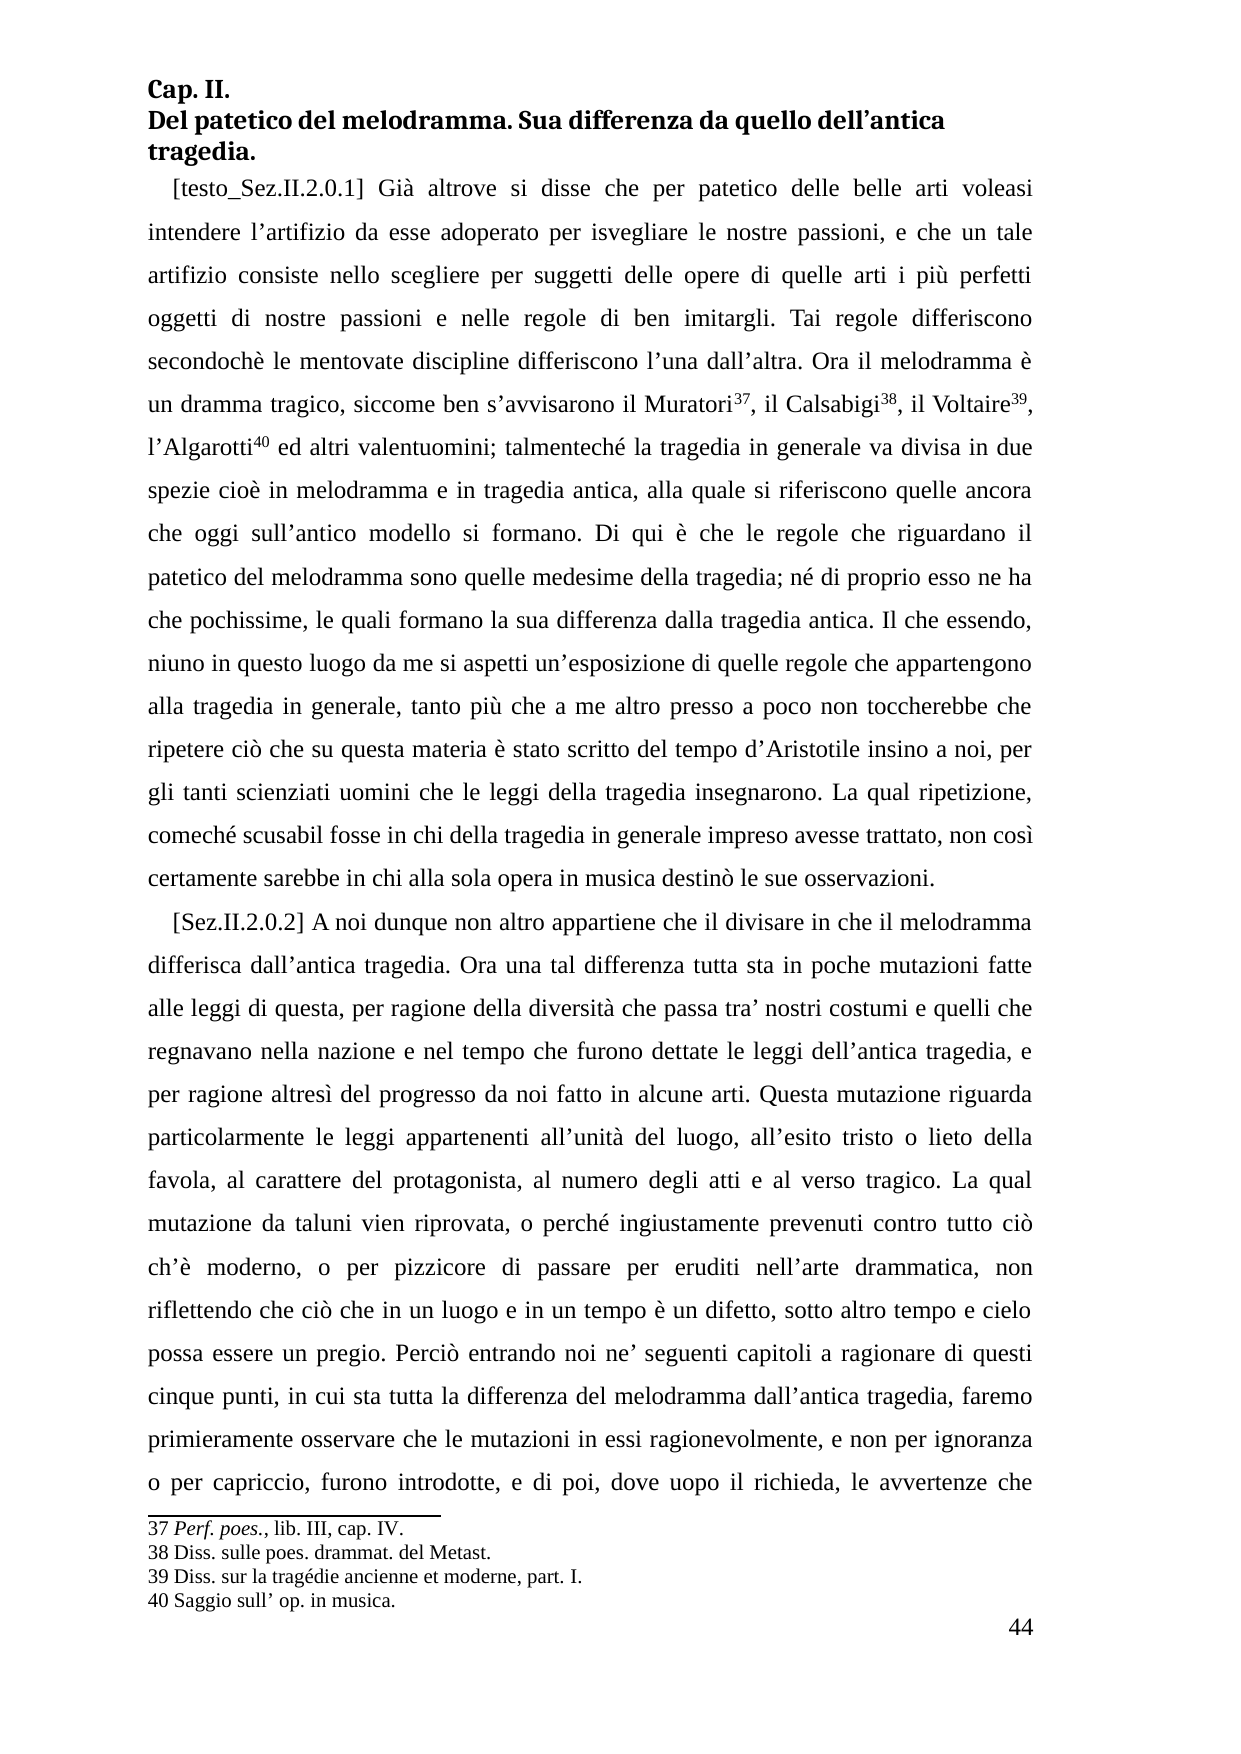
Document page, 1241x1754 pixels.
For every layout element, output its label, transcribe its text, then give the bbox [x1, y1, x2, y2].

text Diss. sur la tragédie ancienne et moderne, part. I. [148, 1564, 1033, 1588]
text [testo_Sez.II.2.0.1] Già altrove si disse che per patetico delle belle arti voleasi intendere l’artifizio da esse adoperato per isvegliare le nostre passioni, e che un tale artifizio consiste nello scegliere per suggetti delle opere di quelle arti i più perfetti oggetti di nostre passioni e nelle regole di ben imitargli. Tai regole differiscono secondochè le mentovate discipline differiscono l’una dall’altra. Ora il melodramma è un dramma tragico, siccome ben s’avvisarono il Muratori, il Calsabigi, il Voltaire, l’Algarotti ed altri valentuomini; talmenteché la tragedia in generale va divisa in due spezie cioè in melodramma e in tragedia antica, alla quale si riferiscono quelle ancora che oggi sull’antico modello si formano. Di qui è che le regole che riguardano il patetico del melodramma sono quelle medesime della tragedia; né di proprio esso ne ha che pochissime, le quali formano la sua differenza dalla tragedia antica. Il che essendo, niuno in questo luogo da me si aspetti un’esposizione di quelle regole che appartengono alla tragedia in generale, tanto più che a me altro presso a poco non toccherebbe che ripetere ciò che su questa materia è stato scritto del tempo d’Aristotile insino a noi, per gli tanti scienziati uomini che le leggi della tragedia insegnarono. La qual ripetizione, comeché scusabil fosse in chi della tragedia in generale impreso avesse trattato, non così certamente sarebbe in chi alla sola opera in musica destinò le sue osservazioni. [148, 173, 1033, 892]
text Diss. sulle poes. drammat. del Metast. [148, 1540, 1033, 1564]
subtitle Cap. II. Del patetico del melodramma. Sua differenza da quello dell’antica tragedia. [148, 74, 1033, 167]
text [Sez.II.2.0.2] A noi dunque non altro appartiene che il divisare in che il melodramma differisca dall’antica tragedia. Ora una tal differenza tutta sta in poche mutazioni fatte alle leggi di questa, per ragione della diversità che passa tra’ nostri costumi e quelli che regnavano nella nazione e nel tempo che furono dettate le leggi dell’antica tragedia, e per ragione altresì del progresso da noi fatto in alcune arti. Questa mutazione riguarda particolarmente le leggi appartenenti all’unità del luogo, all’esito tristo o lieto della favola, al carattere del protagonista, al numero degli atti e al verso tragico. La qual mutazione da taluni vien riprovata, o perché ingiustamente prevenuti contro tutto ciò ch’è moderno, o per pizzicore di passare per eruditi nell’arte drammatica, non riflettendo che ciò che in un luogo e in un tempo è un difetto, sotto altro tempo e cielo possa essere un pregio. Perciò entrando noi ne’ seguenti capitoli a ragionare di questi cinque punti, in cui sta tutta la differenza del melodramma dall’antica tragedia, faremo primieramente osservare che le mutazioni in essi ragionevolmente, e non per ignoranza o per capriccio, furono introdotte, e di poi, dove uopo il richieda, le avvertenze che [148, 907, 1033, 1496]
text Perf. poes., lib. III, cap. IV. [148, 1516, 1033, 1540]
text Saggio sull’ op. in musica. [148, 1588, 1033, 1612]
